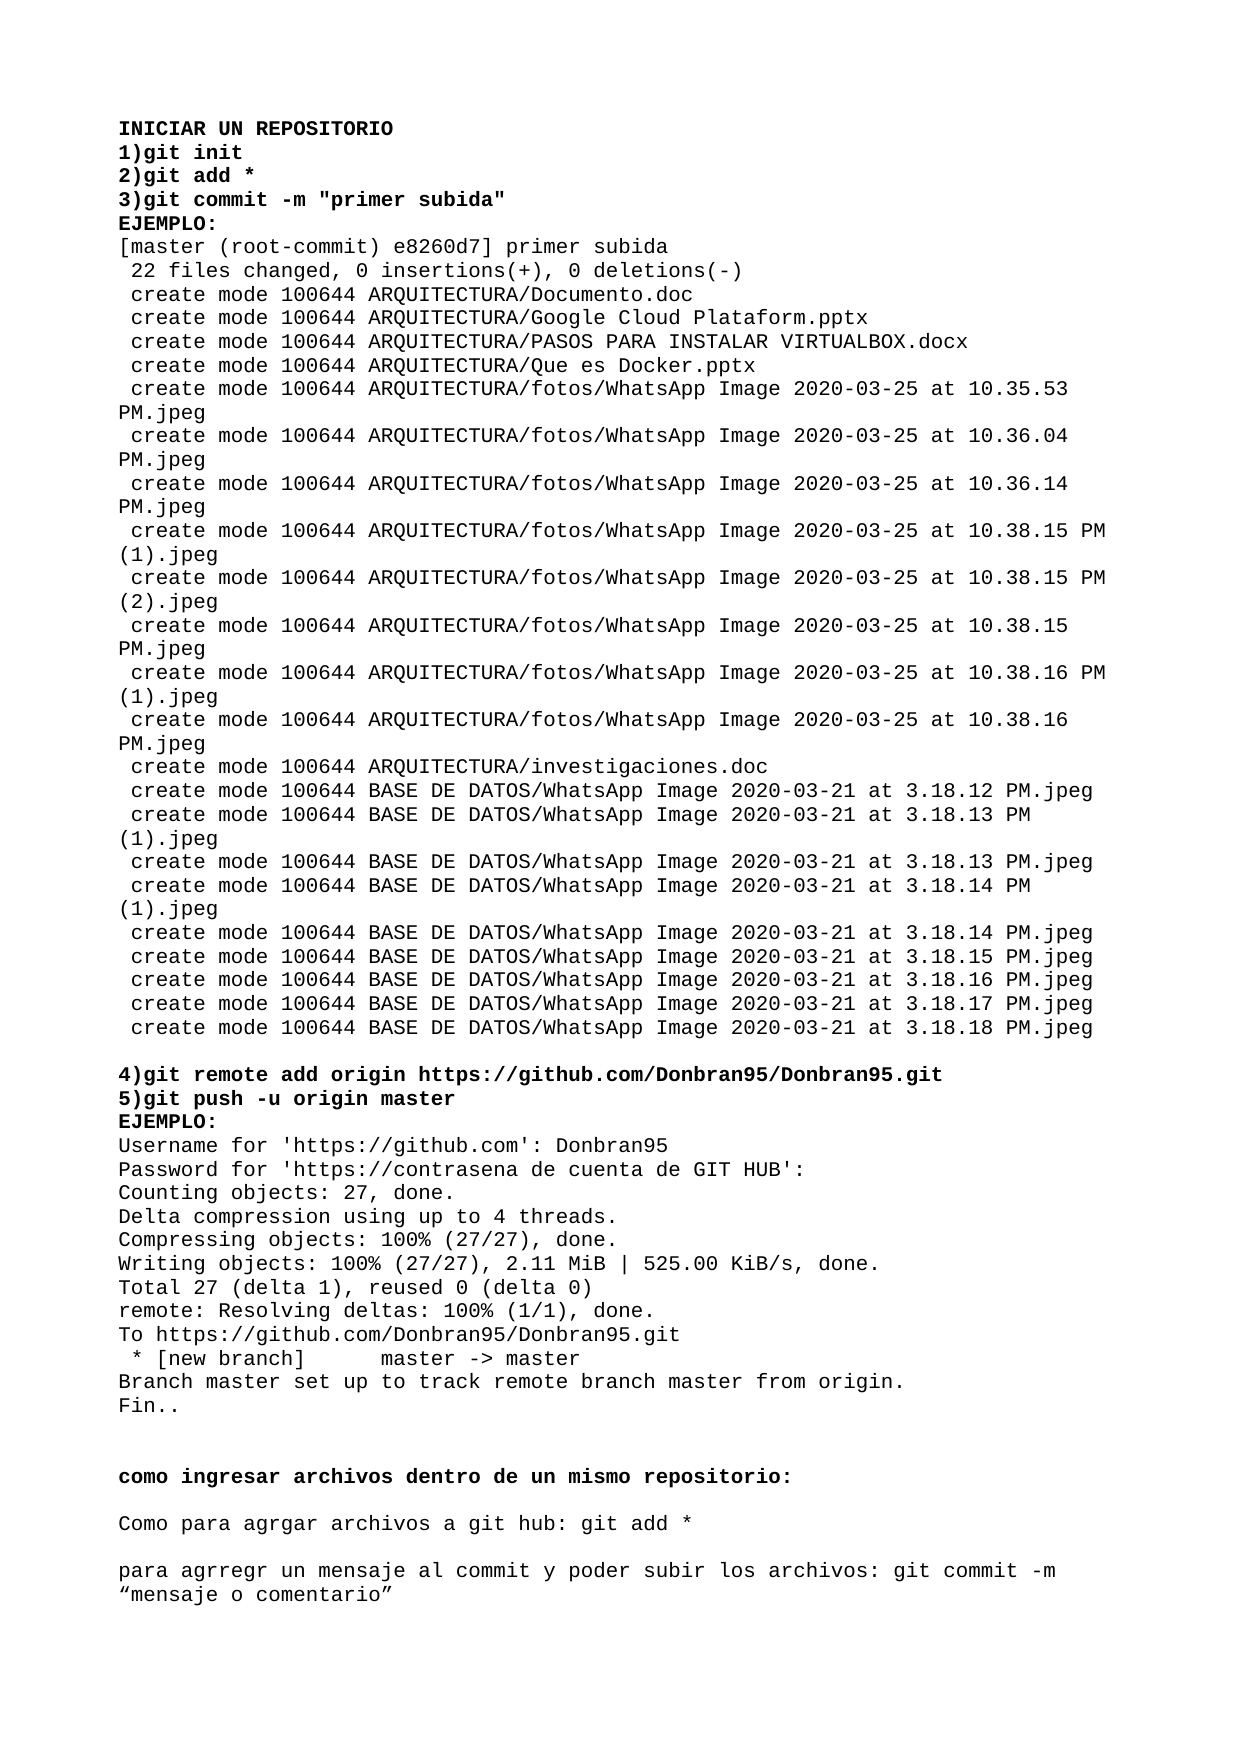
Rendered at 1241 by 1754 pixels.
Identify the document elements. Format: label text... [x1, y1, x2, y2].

text create mode 100644 ARQUITECTURA/fotos/WhatsApp Image 2020-03-25 at 10.36.04 PM.jpeg [118, 426, 1122, 473]
text INICIAR UN REPOSITORIO [118, 118, 1122, 142]
text 22 files changed, 0 insertions(+), 0 deletions(-) [118, 260, 1122, 284]
text create mode 100644 ARQUITECTURA/PASOS PARA INSTALAR VIRTUALBOX.docx [118, 331, 1122, 354]
text Fin.. [118, 1395, 1122, 1419]
text Writing objects: 100% (27/27), 2.11 MiB | 525.00 KiB/s, done. [118, 1253, 1122, 1277]
text remote: Resolving deltas: 100% (1/1), done. [118, 1300, 1122, 1324]
text create mode 100644 BASE DE DATOS/WhatsApp Image 2020-03-21 at 3.18.15 PM.jpeg [118, 946, 1122, 969]
text 2)git add * [118, 165, 1122, 189]
text create mode 100644 BASE DE DATOS/WhatsApp Image 2020-03-21 at 3.18.12 PM.jpeg [118, 780, 1122, 804]
text * [new branch] master -> master [118, 1348, 1122, 1371]
text Password for 'https://contrasena de cuenta de GIT HUB': [118, 1158, 1122, 1182]
text Branch master set up to track remote branch master from origin. [118, 1371, 1122, 1395]
text create mode 100644 BASE DE DATOS/WhatsApp Image 2020-03-21 at 3.18.17 PM.jpeg [118, 993, 1122, 1017]
text create mode 100644 ARQUITECTURA/fotos/WhatsApp Image 2020-03-25 at 10.38.15 PM (1).jpeg [118, 520, 1122, 567]
text create mode 100644 ARQUITECTURA/fotos/WhatsApp Image 2020-03-25 at 10.38.16 PM (1).jpeg [118, 662, 1122, 709]
text EJEMPLO: [118, 213, 1122, 236]
text create mode 100644 BASE DE DATOS/WhatsApp Image 2020-03-21 at 3.18.16 PM.jpeg [118, 969, 1122, 993]
text create mode 100644 ARQUITECTURA/investigaciones.doc [118, 757, 1122, 780]
text como ingresar archivos dentro de un mismo repositorio: [118, 1466, 1122, 1489]
text create mode 100644 ARQUITECTURA/fotos/WhatsApp Image 2020-03-25 at 10.36.14 PM.jpeg [118, 473, 1122, 520]
text create mode 100644 ARQUITECTURA/fotos/WhatsApp Image 2020-03-25 at 10.35.53 PM.jpeg [118, 378, 1122, 426]
text EJEMPLO: [118, 1111, 1122, 1135]
text para agrregr un mensaje al commit y poder subir los archivos: git commit -m “mensaje o comentario” [118, 1561, 1122, 1608]
text 4)git remote add origin https://github.com/Donbran95/Donbran95.git [118, 1064, 1122, 1088]
text create mode 100644 ARQUITECTURA/Que es Docker.pptx [118, 354, 1122, 378]
text 3)git commit -m "primer subida" [118, 189, 1122, 213]
text Counting objects: 27, done. [118, 1182, 1122, 1206]
text [master (root-commit) e8260d7] primer subida [118, 236, 1122, 260]
text Delta compression using up to 4 threads. [118, 1206, 1122, 1229]
text Total 27 (delta 1), reused 0 (delta 0) [118, 1277, 1122, 1300]
text Como para agrgar archivos a git hub: git add * [118, 1513, 1122, 1537]
text create mode 100644 BASE DE DATOS/WhatsApp Image 2020-03-21 at 3.18.18 PM.jpeg [118, 1017, 1122, 1040]
text create mode 100644 ARQUITECTURA/fotos/WhatsApp Image 2020-03-25 at 10.38.15 PM (2).jpeg [118, 567, 1122, 615]
text create mode 100644 ARQUITECTURA/fotos/WhatsApp Image 2020-03-25 at 10.38.16 PM.jpeg [118, 709, 1122, 757]
text 1)git init [118, 142, 1122, 165]
text create mode 100644 BASE DE DATOS/WhatsApp Image 2020-03-21 at 3.18.13 PM (1).jpeg [118, 804, 1122, 851]
text create mode 100644 BASE DE DATOS/WhatsApp Image 2020-03-21 at 3.18.14 PM.jpeg [118, 922, 1122, 946]
text create mode 100644 ARQUITECTURA/Google Cloud Plataform.pptx [118, 307, 1122, 331]
text create mode 100644 ARQUITECTURA/Documento.doc [118, 284, 1122, 307]
text Compressing objects: 100% (27/27), done. [118, 1229, 1122, 1253]
text 5)git push -u origin master [118, 1088, 1122, 1111]
text create mode 100644 BASE DE DATOS/WhatsApp Image 2020-03-21 at 3.18.14 PM (1).jpeg [118, 875, 1122, 922]
text To https://github.com/Donbran95/Donbran95.git [118, 1324, 1122, 1348]
text Username for 'https://github.com': Donbran95 [118, 1135, 1122, 1158]
text create mode 100644 BASE DE DATOS/WhatsApp Image 2020-03-21 at 3.18.13 PM.jpeg [118, 851, 1122, 875]
text create mode 100644 ARQUITECTURA/fotos/WhatsApp Image 2020-03-25 at 10.38.15 PM.jpeg [118, 615, 1122, 662]
